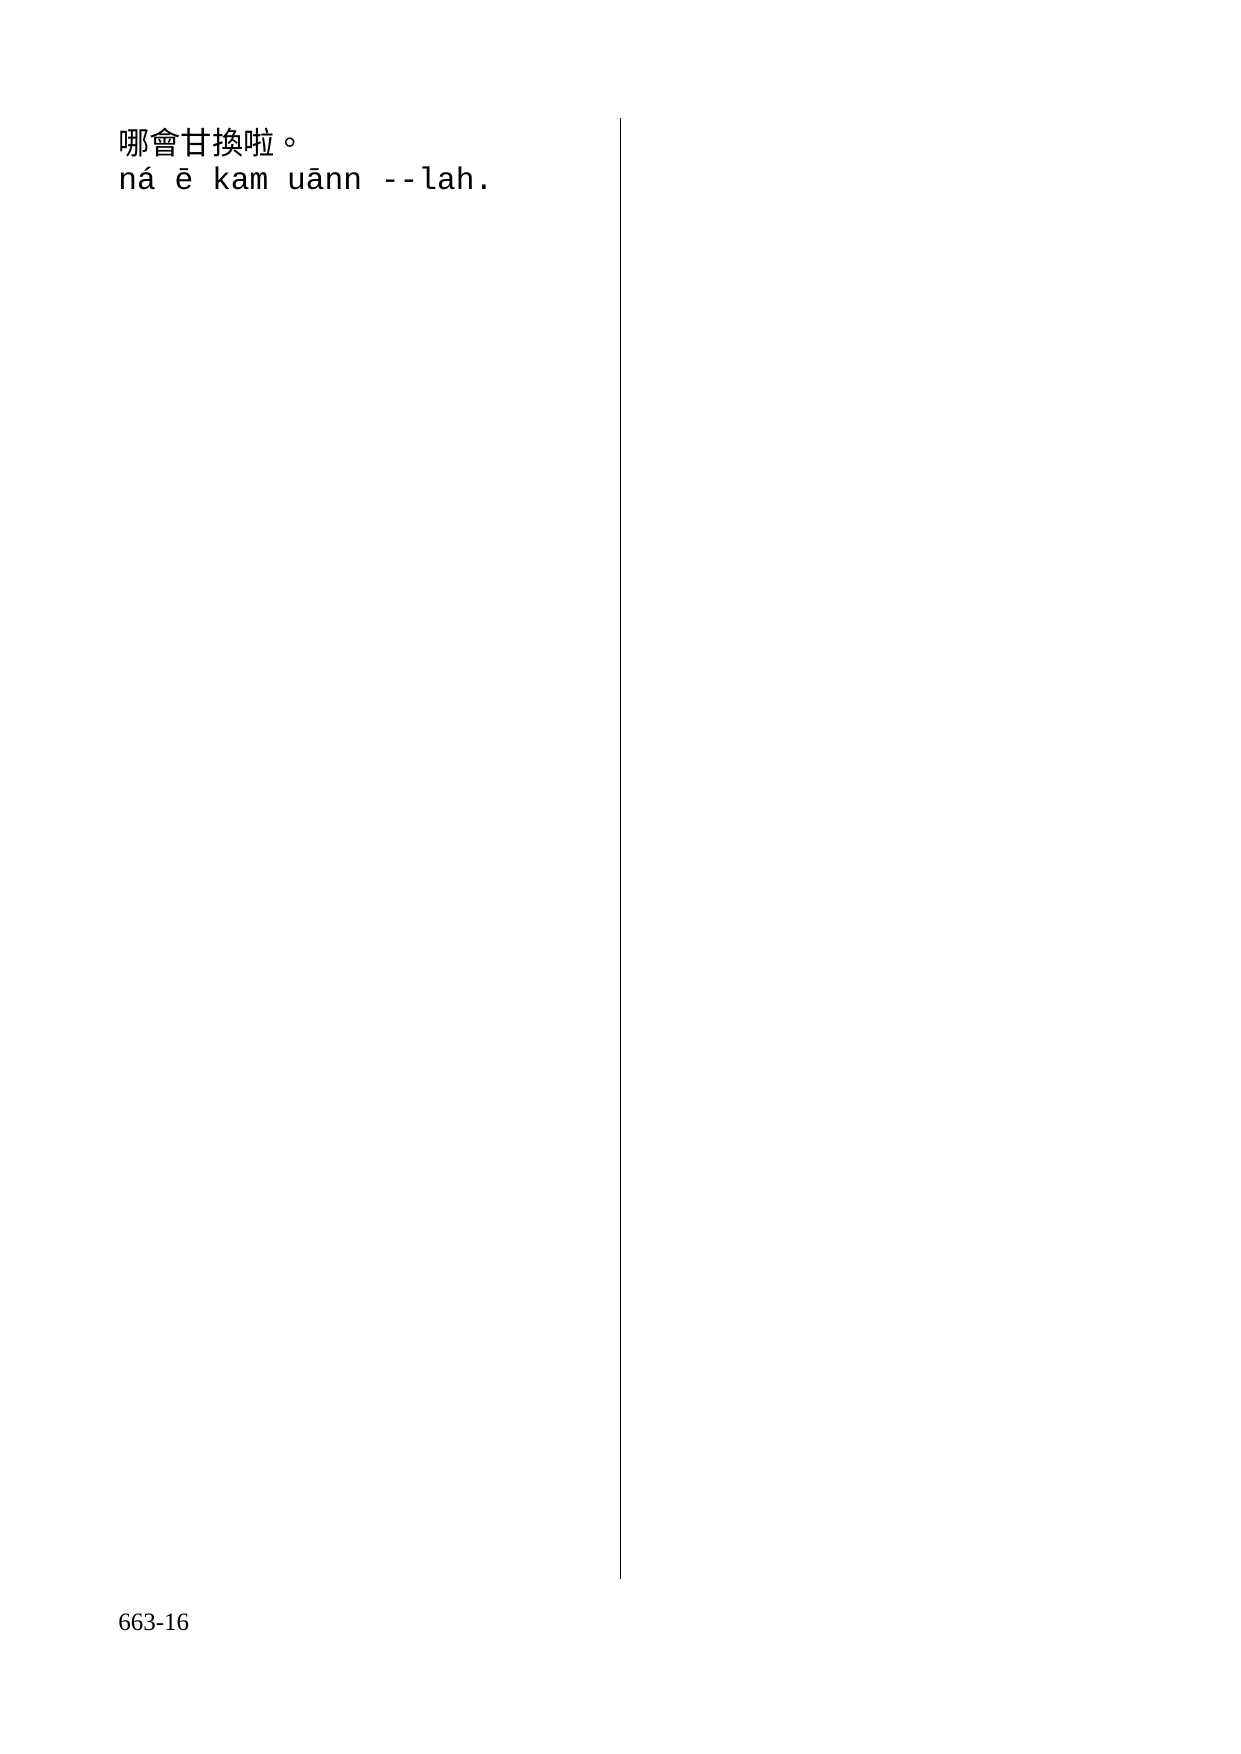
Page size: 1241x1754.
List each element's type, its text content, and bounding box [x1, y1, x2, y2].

text 哪會甘換啦。 [118, 118, 618, 163]
text ná ē kam uānn --lah. [118, 163, 618, 199]
